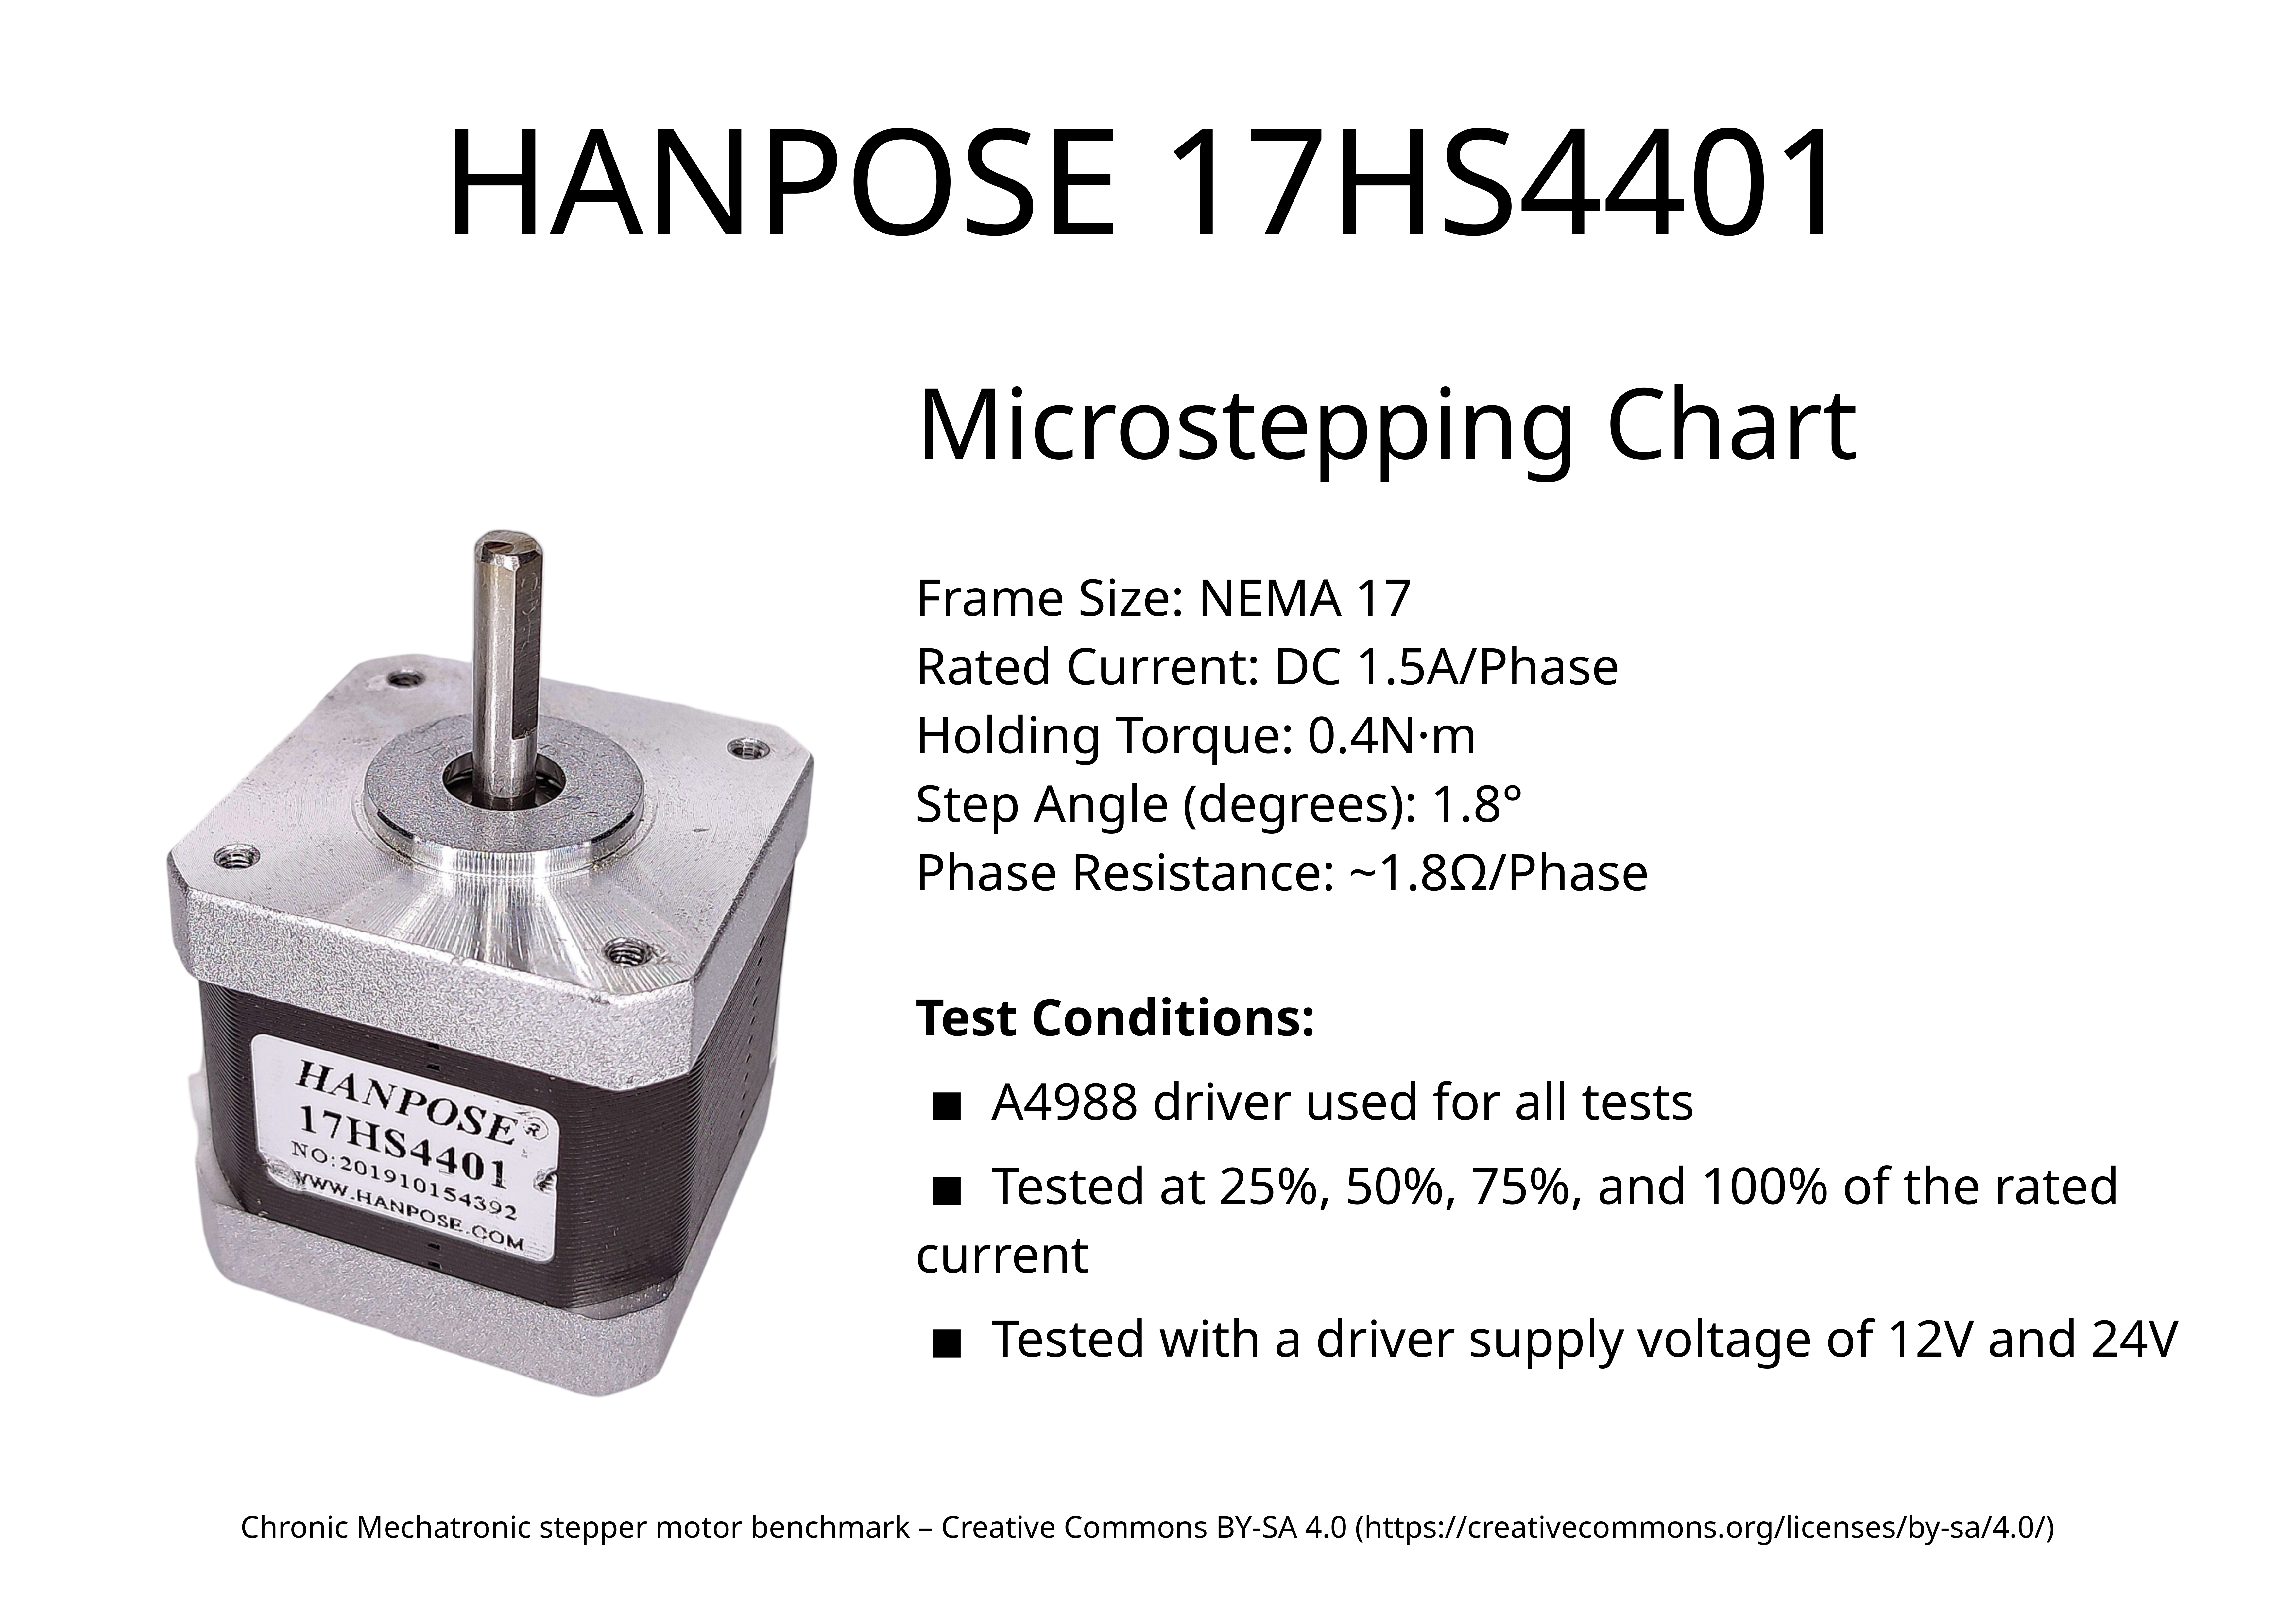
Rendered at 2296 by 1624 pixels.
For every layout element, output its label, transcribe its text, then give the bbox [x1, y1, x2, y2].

text Frame Size: NEMA 17 [915, 562, 2219, 630]
picture [134, 462, 836, 1465]
text ◾ Tested at 25%, 50%, 75%, and 100% of the rated current [915, 1150, 2219, 1287]
text Microstepping Chart [915, 354, 2219, 488]
text Phase Resistance: ~1.8Ω/Phase [915, 836, 2219, 905]
text Holding Torque: 0.4N·m [915, 699, 2219, 768]
text Test Conditions: [915, 982, 2219, 1050]
text Rated Current: DC 1.5A/Phase [915, 630, 2219, 699]
text ◾ A4988 driver used for all tests [915, 1066, 2219, 1135]
text Step Angle (degrees): 1.8° [915, 768, 2219, 836]
text ◾ Tested with a driver supply voltage of 12V and 24V [915, 1303, 2219, 1372]
